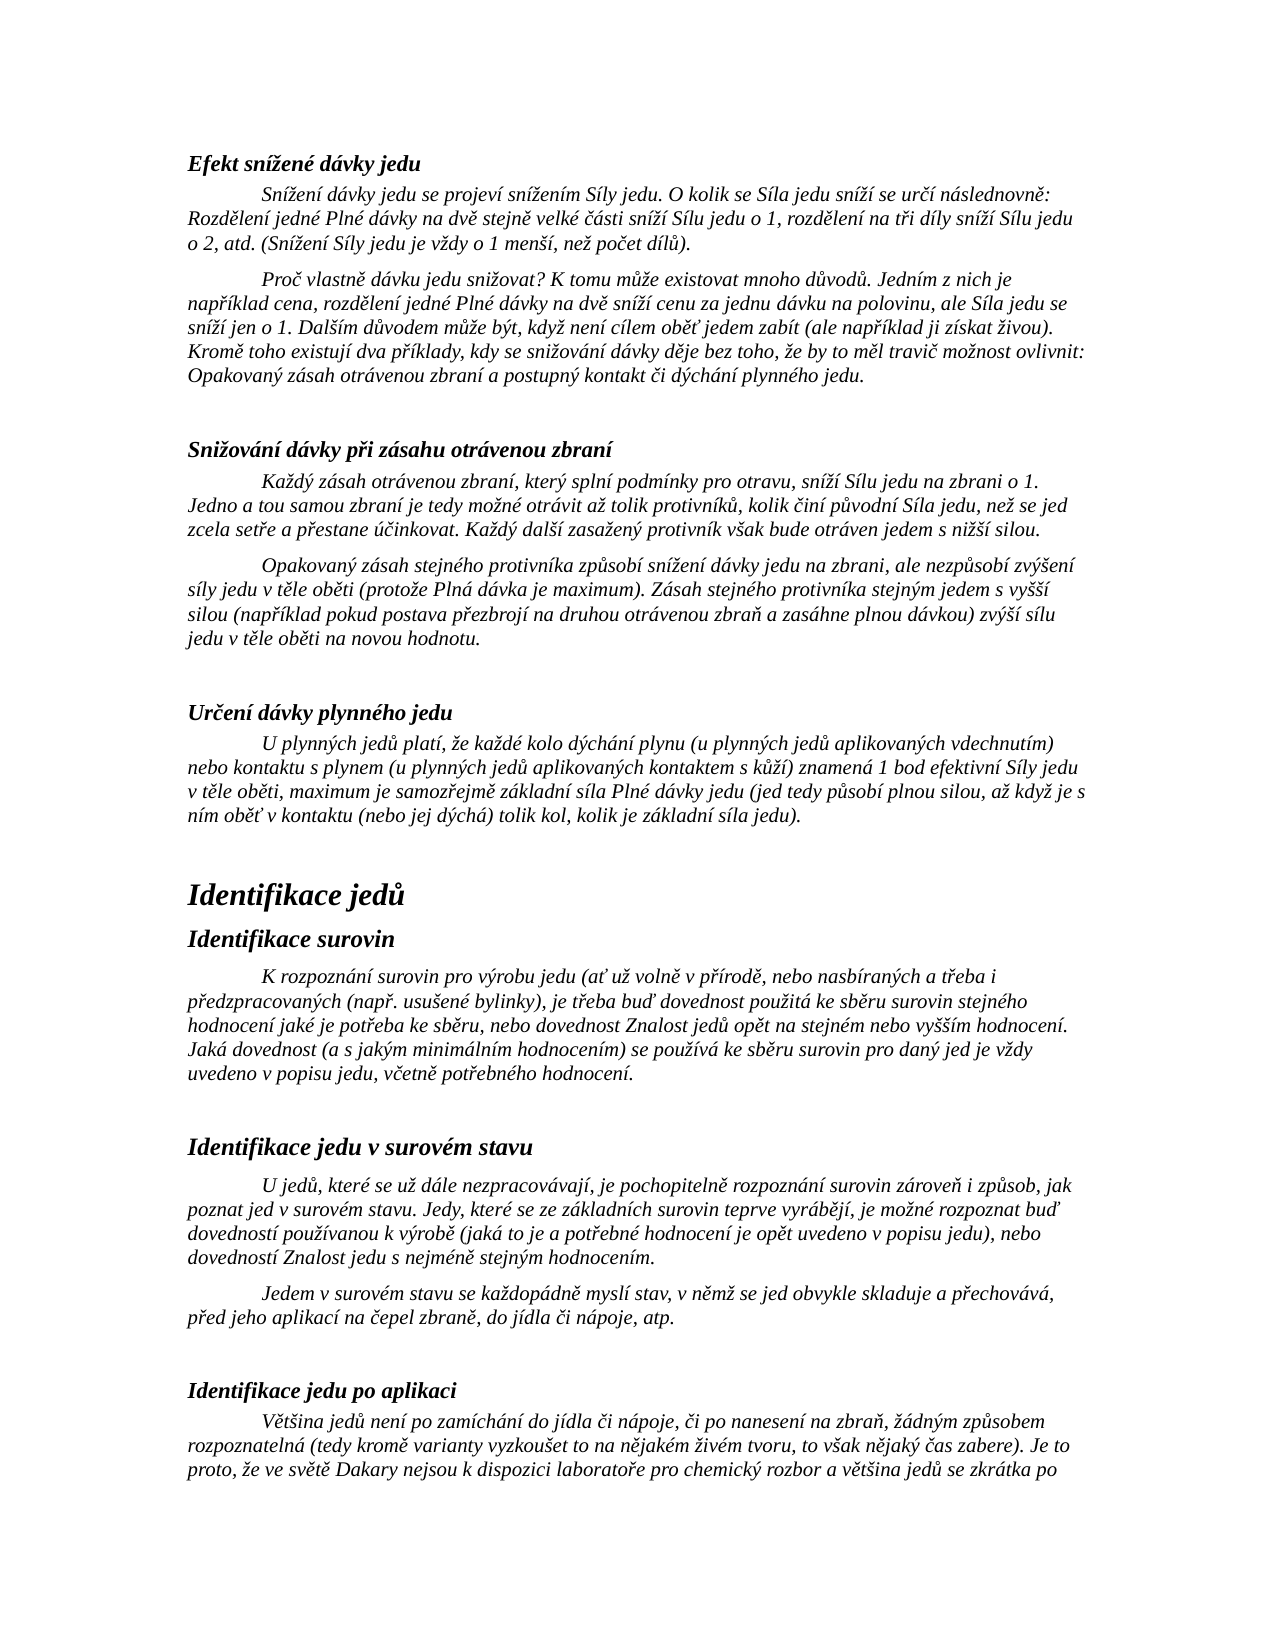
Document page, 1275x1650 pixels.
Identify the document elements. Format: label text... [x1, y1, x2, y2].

text Každý zásah otrávenou zbraní, který splní podmínky pro otravu, sníží Sílu jedu na zbrani o 1. Jedno a tou samou zbraní je tedy možné otrávit až tolik protivníků, kolik činí původní Síla jedu, než se jed zcela setře a přestane účinkovat. Každý další zasažený protivník však bude otráven jedem s nižší silou. [187, 469, 1087, 541]
subtitle Snižování dávky při zásahu otrávenou zbraní [187, 436, 1087, 463]
subtitle Identifikace surovin [187, 924, 1087, 953]
text Opakovaný zásah stejného protivníka způsobí snížení dávky jedu na zbrani, ale nezpůsobí zvýšení síly jedu v těle oběti (protože Plná dávka je maximum). Zásah stejného protivníka stejným jedem s vyšší silou (například pokud postava přezbrojí na druhou otrávenou zbraň a zasáhne plnou dávkou) zvýší sílu jedu v těle oběti na novou hodnotu. [187, 553, 1087, 649]
text Proč vlastně dávku jedu snižovat? K tomu může existovat mnoho důvodů. Jedním z nich je například cena, rozdělení jedné Plné dávky na dvě sníží cenu za jednu dávku na polovinu, ale Síla jedu se sníží jen o 1. Dalším důvodem může být, když není cílem oběť jedem zabít (ale například ji získat živou). Kromě toho existují dva příklady, kdy se snižování dávky děje bez toho, že by to měl travič možnost ovlivnit: Opakovaný zásah otrávenou zbraní a postupný kontakt či dýchání plynného jedu. [187, 267, 1087, 387]
text K rozpoznání surovin pro výrobu jedu (ať už volně v přírodě, nebo nasbíraných a třeba i předzpracovaných (např. usušené bylinky), je třeba buď dovednost použitá ke sběru surovin stejného hodnocení jaké je potřeba ke sběru, nebo dovednost Znalost jedů opět na stejném nebo vyšším hodnocení. Jaká dovednost (a s jakým minimálním hodnocením) se používá ke sběru surovin pro daný jed je vždy uvedeno v popisu jedu, včetně potřebného hodnocení. [187, 964, 1087, 1085]
text Jedem v surovém stavu se každopádně myslí stav, v němž se jed obvykle skladuje a přechovává, před jeho aplikací na čepel zbraně, do jídla či nápoje, atp. [187, 1281, 1087, 1329]
text Snížení dávky jedu se projeví snížením Síly jedu. O kolik se Síla jedu sníží se určí následnovně: Rozdělení jedné Plné dávky na dvě stejně velké části sníží Sílu jedu o 1, rozdělení na tři díly sníží Sílu jedu o 2, atd. (Snížení Síly jedu je vždy o 1 menší, než počet dílů). [187, 182, 1087, 254]
subtitle Určení dávky plynného jedu [187, 699, 1087, 725]
subtitle Identifikace jedu po aplikaci [187, 1377, 1087, 1403]
subtitle Identifikace jedu v surovém stavu [187, 1132, 1087, 1161]
text U jedů, které se už dále nezpracovávají, je pochopitelně rozpoznání surovin zároveň i způsob, jak poznat jed v surovém stavu. Jedy, které se ze základních surovin teprve vyrábějí, je možné rozpoznat buď dovedností používanou k výrobě (jaká to je a potřebné hodnocení je opět uvedeno v popisu jedu), nebo dovedností Znalost jedu s nejméně stejným hodnocením. [187, 1173, 1087, 1269]
subtitle Identifikace jedů [187, 876, 1087, 912]
text Většina jedů není po zamíchání do jídla či nápoje, či po nanesení na zbraň, žádným způsobem rozpoznatelná (tedy kromě varianty vyzkoušet to na nějakém živém tvoru, to však nějaký čas zabere). Je to proto, že ve světě Dakary nejsou k dispozici laboratoře pro chemický rozbor a většina jedů se zkrátka po [187, 1409, 1087, 1481]
text U plynných jedů platí, že každé kolo dýchání plynu (u plynných jedů aplikovaných vdechnutím) nebo kontaktu s plynem (u plynných jedů aplikovaných kontaktem s kůží) znamená 1 bod efektivní Síly jedu v těle oběti, maximum je samozřejmě základní síla Plné dávky jedu (jed tedy působí plnou silou, až když je s ním oběť v kontaktu (nebo jej dýchá) tolik kol, kolik je základní síla jedu). [187, 731, 1087, 827]
subtitle Efekt snížené dávky jedu [187, 150, 1087, 176]
